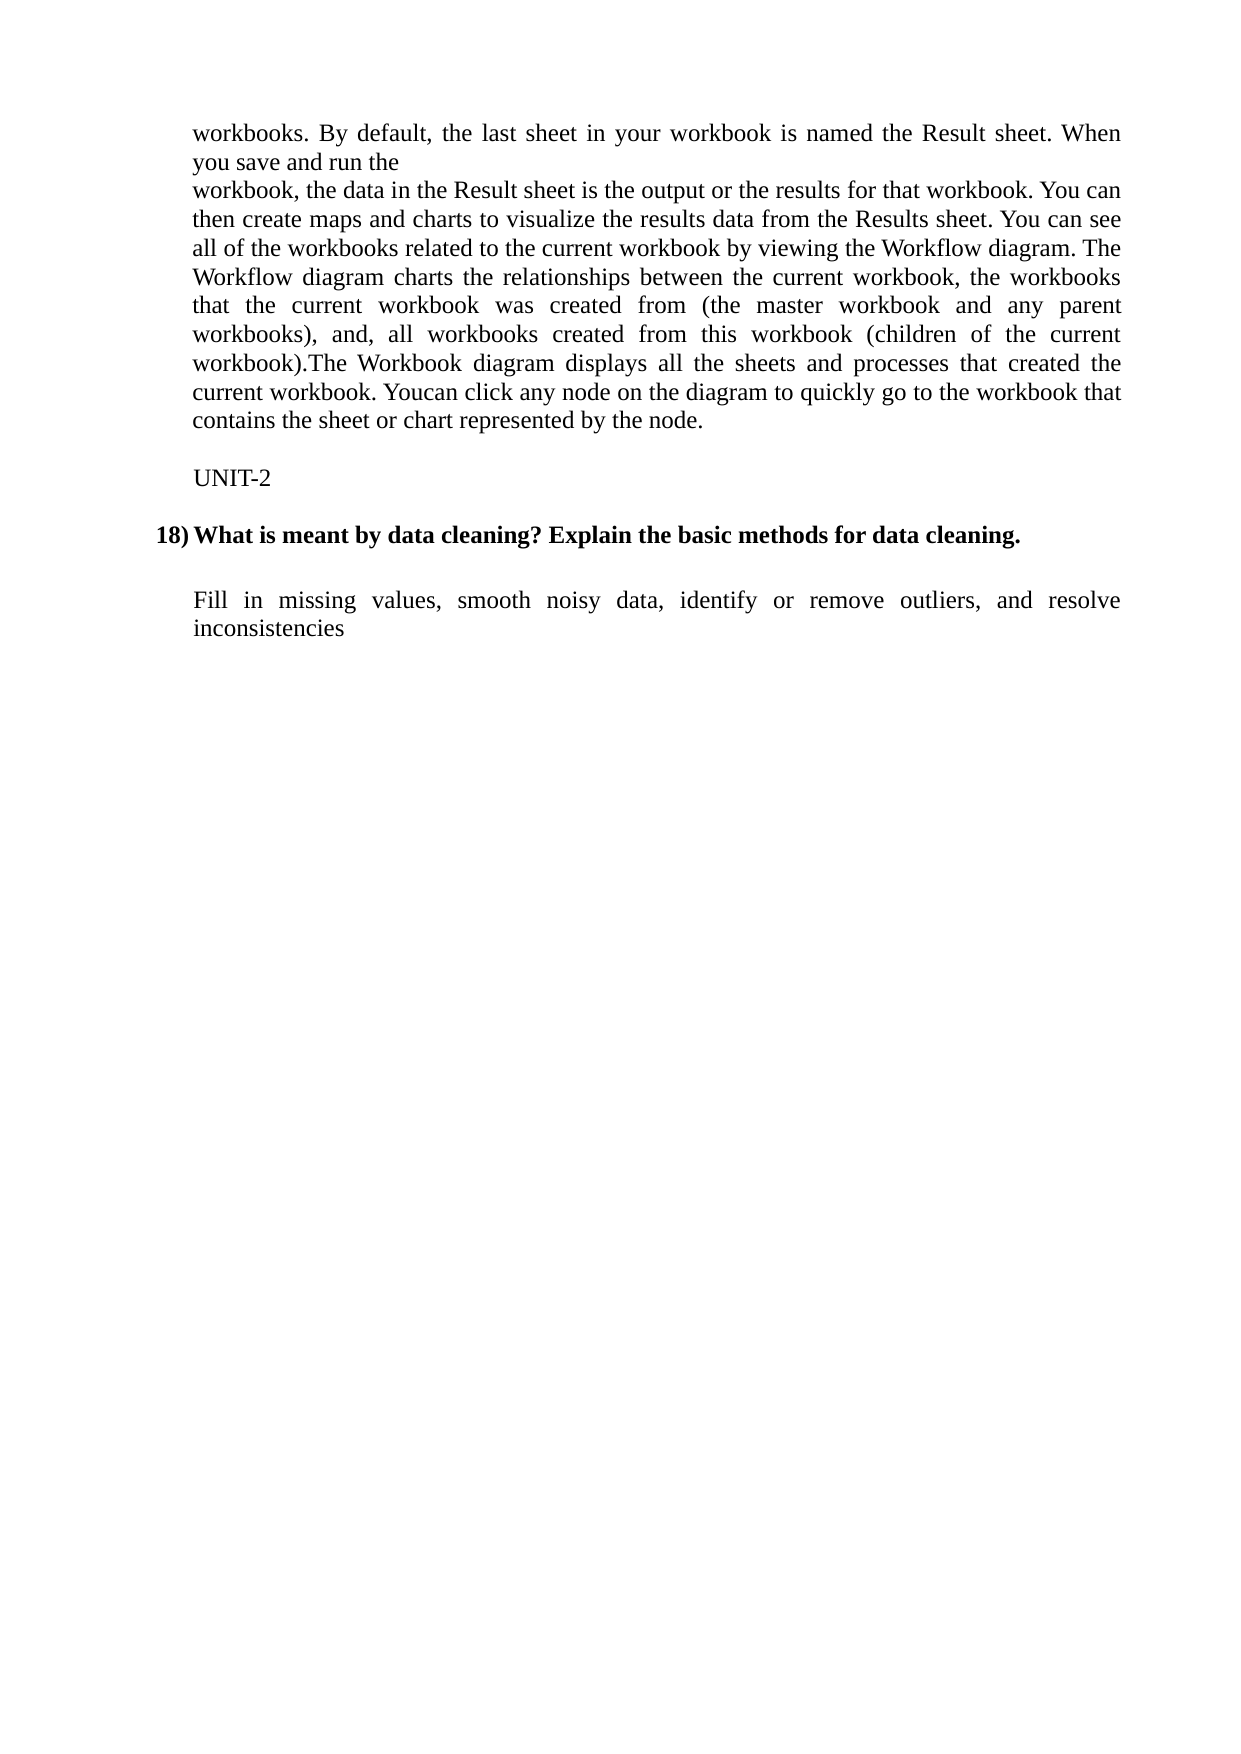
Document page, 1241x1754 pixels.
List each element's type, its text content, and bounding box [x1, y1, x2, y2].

text workbooks. By default, the last sheet in your workbook is named the Result sheet. When you save and run the [192, 118, 1122, 176]
title Fill in missing values, smooth noisy data, identify or remove outliers, and resolve inconsistencies [156, 585, 1122, 642]
list What is meant by data cleaning? Explain the basic methods for data cleaning. [156, 521, 1122, 549]
list UNIT-2 [156, 463, 1122, 492]
text workbook, the data in the Result sheet is the output or the results for that workbook. You can then create maps and charts to visualize the results data from the Results sheet. You can see all of the workbooks related to the current workbook by viewing the Workflow diagram. The Workflow diagram charts the relationships between the current workbook, the workbooks that the current workbook was created from (the master workbook and any parent workbooks), and, all workbooks created from this workbook (children of the current workbook).The Workbook diagram displays all the sheets and processes that created the current workbook. Youcan click any node on the diagram to quickly go to the workbook that contains the sheet or chart represented by the node. [192, 176, 1122, 434]
